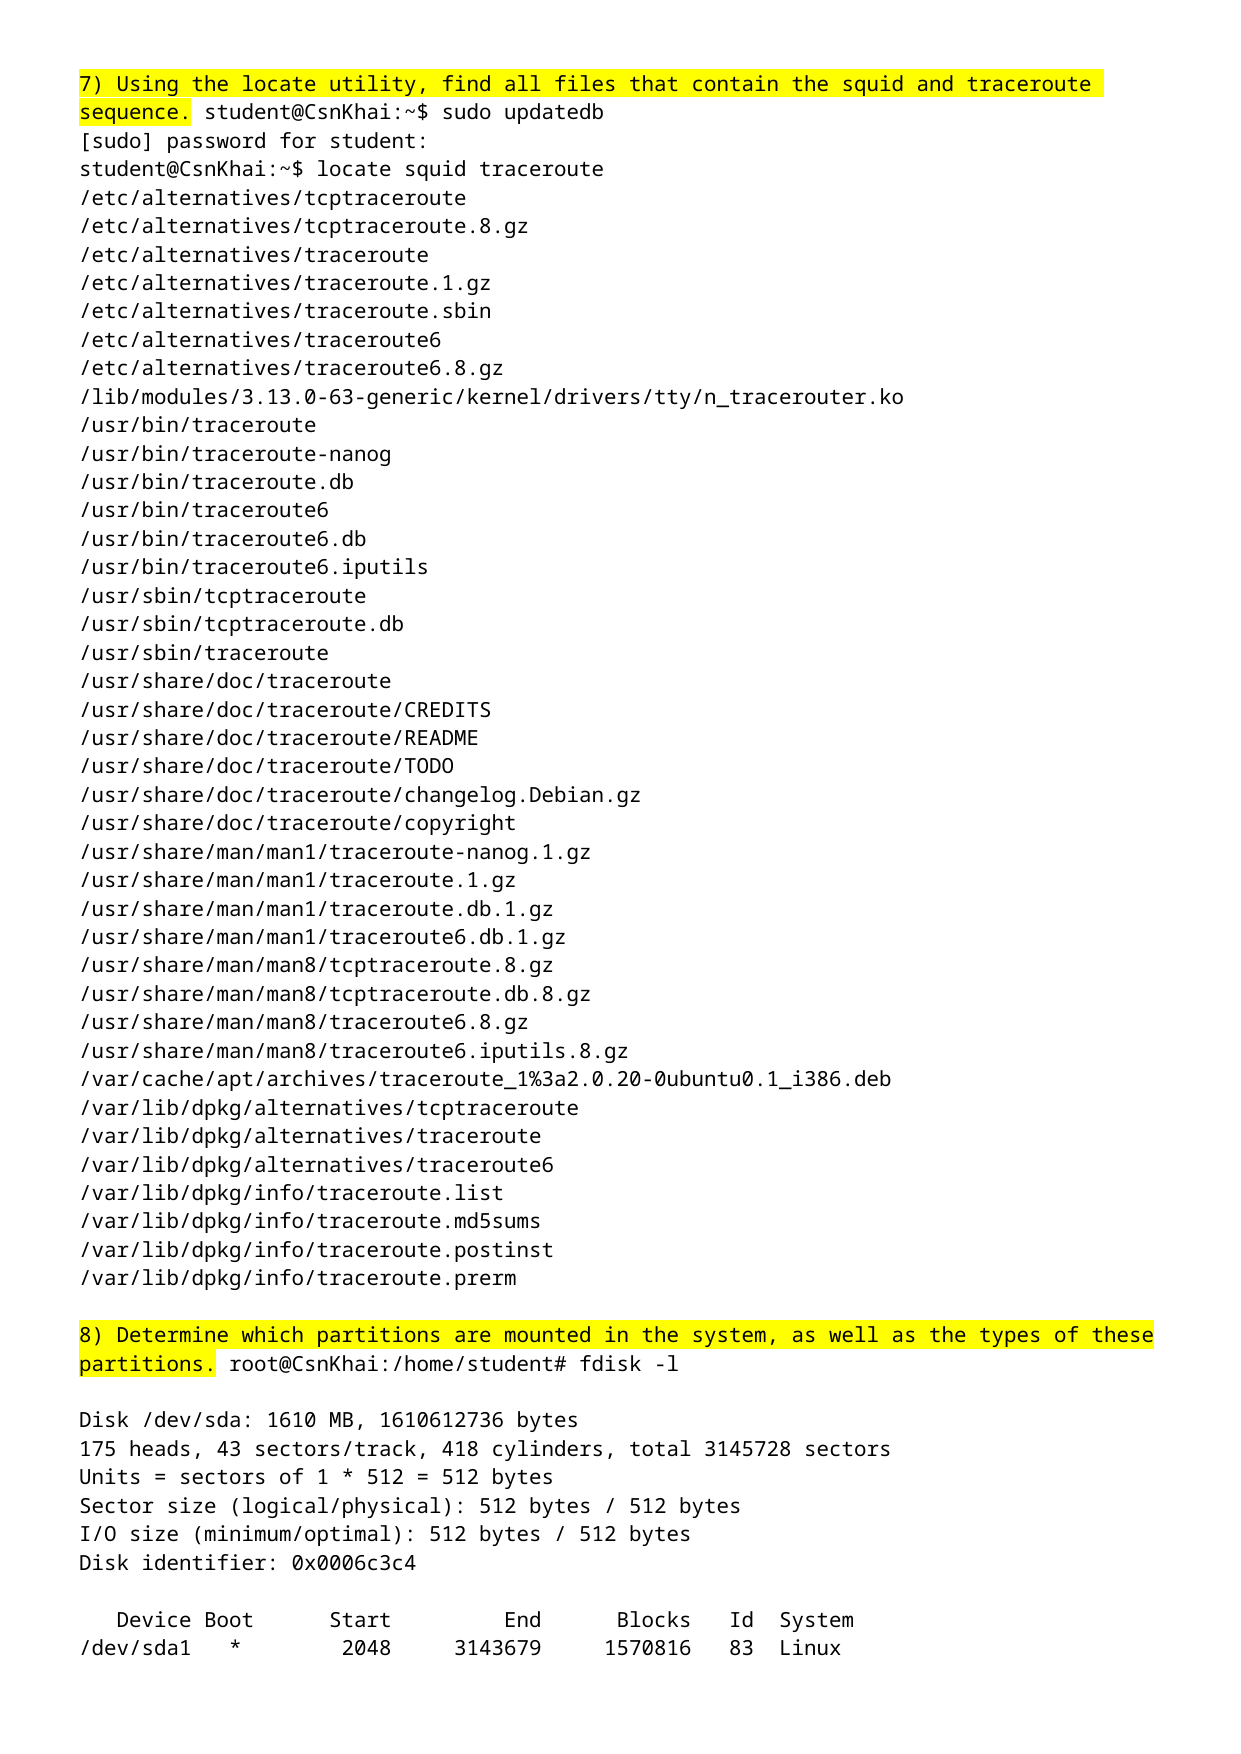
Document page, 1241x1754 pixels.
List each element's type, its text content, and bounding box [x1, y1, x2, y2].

text [sudo] password for student: [79, 126, 1156, 154]
text Sector size (logical/physical): 512 bytes / 512 bytes [79, 1491, 1156, 1519]
text /usr/bin/traceroute6.iputils [79, 552, 1156, 581]
text /var/lib/dpkg/alternatives/tcptraceroute [79, 1093, 1156, 1121]
text /usr/bin/traceroute.db [79, 467, 1156, 496]
text /var/lib/dpkg/info/traceroute.list [79, 1178, 1156, 1207]
text /usr/share/doc/traceroute/changelog.Debian.gz [79, 780, 1156, 808]
text /usr/share/man/man8/traceroute6.iputils.8.gz [79, 1036, 1156, 1064]
text /usr/share/man/man1/traceroute-nanog.1.gz [79, 837, 1156, 865]
text Disk identifier: 0x0006c3c4 [79, 1548, 1156, 1576]
text /usr/share/doc/traceroute/CREDITS [79, 695, 1156, 723]
text /etc/alternatives/traceroute [79, 240, 1156, 268]
text /usr/share/doc/traceroute/README [79, 723, 1156, 752]
text /usr/sbin/tcptraceroute.db [79, 609, 1156, 638]
text student@CsnKhai:~$ locate squid traceroute [79, 154, 1156, 183]
text /usr/share/man/man8/traceroute6.8.gz [79, 1007, 1156, 1036]
text I/O size (minimum/optimal): 512 bytes / 512 bytes [79, 1519, 1156, 1548]
text /etc/alternatives/traceroute.1.gz [79, 268, 1156, 297]
text /usr/share/doc/traceroute [79, 666, 1156, 695]
text /usr/share/doc/traceroute/TODO [79, 752, 1156, 780]
text /usr/bin/traceroute6 [79, 496, 1156, 524]
text 7) Using the locate utility, find all files that contain the squid and traceroute sequence. student@CsnKhai:~$ sudo updatedb [79, 69, 1156, 126]
text /usr/share/man/man1/traceroute.db.1.gz [79, 894, 1156, 922]
text 8) Determine which partitions are mounted in the system, as well as the types of these partitions. root@CsnKhai:/home/student# fdisk -l [79, 1320, 1156, 1377]
text Units = sectors of 1 * 512 = 512 bytes [79, 1462, 1156, 1491]
text /usr/sbin/tcptraceroute [79, 581, 1156, 609]
text /var/lib/dpkg/info/traceroute.prerm [79, 1263, 1156, 1292]
text 175 heads, 43 sectors/track, 418 cylinders, total 3145728 sectors [79, 1434, 1156, 1462]
text /usr/share/man/man1/traceroute6.db.1.gz [79, 922, 1156, 951]
text /lib/modules/3.13.0-63-generic/kernel/drivers/tty/n_tracerouter.ko [79, 382, 1156, 410]
text /usr/bin/traceroute6.db [79, 524, 1156, 552]
text /usr/share/man/man1/traceroute.1.gz [79, 865, 1156, 894]
text Device Boot Start End Blocks Id System [79, 1605, 1156, 1633]
text /usr/share/doc/traceroute/copyright [79, 808, 1156, 837]
text /var/cache/apt/archives/traceroute_1%3a2.0.20-0ubuntu0.1_i386.deb [79, 1064, 1156, 1093]
text /etc/alternatives/traceroute6.8.gz [79, 353, 1156, 382]
text /usr/bin/traceroute-nanog [79, 439, 1156, 467]
text /var/lib/dpkg/alternatives/traceroute6 [79, 1150, 1156, 1178]
text /etc/alternatives/traceroute.sbin [79, 297, 1156, 325]
text /var/lib/dpkg/alternatives/traceroute [79, 1121, 1156, 1150]
text /etc/alternatives/tcptraceroute.8.gz [79, 211, 1156, 240]
text /dev/sda1 * 2048 3143679 1570816 83 Linux [79, 1633, 1156, 1662]
text /etc/alternatives/traceroute6 [79, 325, 1156, 353]
text Disk /dev/sda: 1610 MB, 1610612736 bytes [79, 1406, 1156, 1434]
text /usr/bin/traceroute [79, 410, 1156, 439]
text /usr/share/man/man8/tcptraceroute.db.8.gz [79, 979, 1156, 1007]
text /etc/alternatives/tcptraceroute [79, 183, 1156, 211]
text /usr/share/man/man8/tcptraceroute.8.gz [79, 951, 1156, 979]
text /usr/sbin/traceroute [79, 638, 1156, 666]
text /var/lib/dpkg/info/traceroute.md5sums [79, 1207, 1156, 1235]
text /var/lib/dpkg/info/traceroute.postinst [79, 1235, 1156, 1263]
